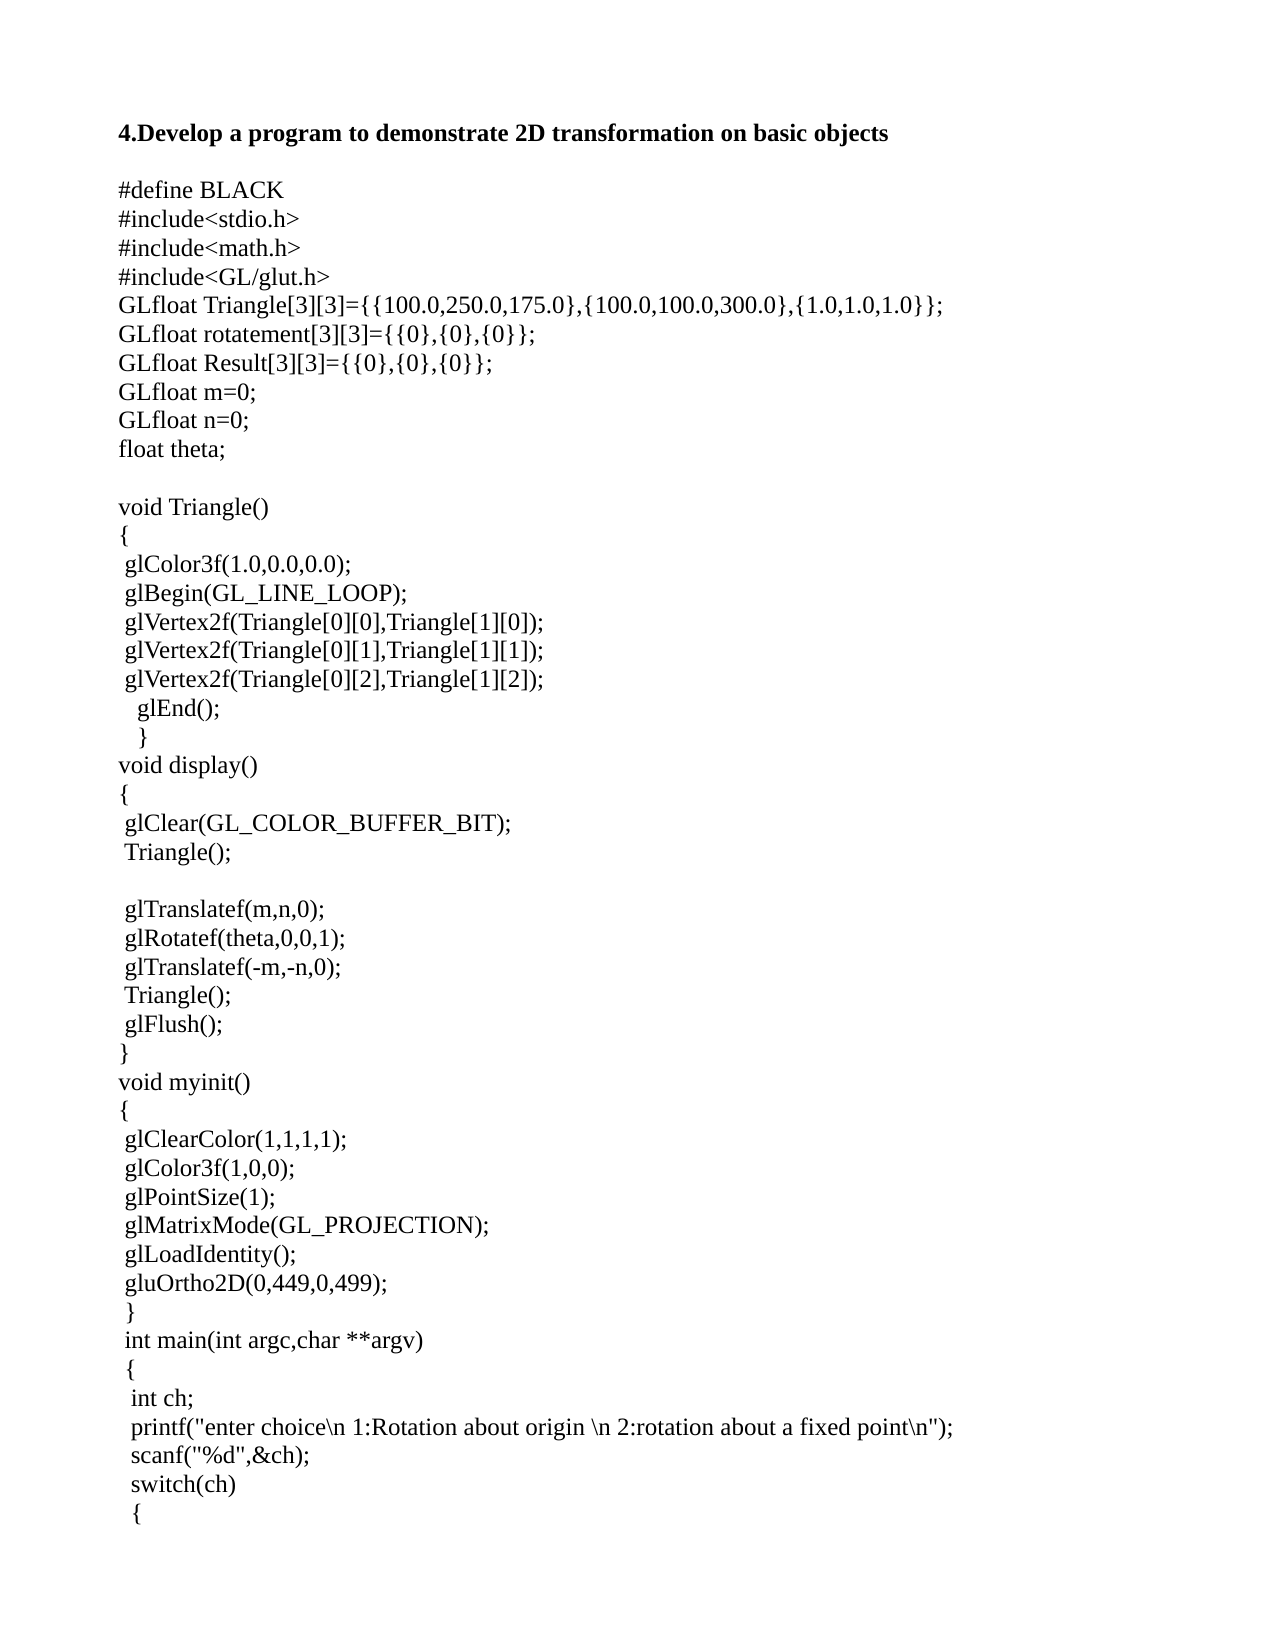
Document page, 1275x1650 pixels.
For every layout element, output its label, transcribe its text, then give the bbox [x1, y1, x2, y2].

text { [118, 1096, 1157, 1124]
text scanf("%d",&ch); [118, 1441, 1157, 1469]
text glTranslatef(-m,-n,0); [118, 952, 1157, 981]
text glClearColor(1,1,1,1); [118, 1124, 1157, 1153]
text #include<GL/glut.h> [118, 262, 1157, 291]
text GLfloat n=0; [118, 406, 1157, 434]
text glPointSize(1); [118, 1182, 1157, 1211]
text float theta; [118, 434, 1157, 463]
text GLfloat m=0; [118, 377, 1157, 406]
text printf("enter choice\n 1:Rotation about origin \n 2:rotation about a fixed point\n"); [118, 1412, 1157, 1441]
text glFlush(); [118, 1009, 1157, 1038]
text Triangle(); [118, 981, 1157, 1009]
text glColor3f(1.0,0.0,0.0); [118, 549, 1157, 578]
text gluOrtho2D(0,449,0,499); [118, 1268, 1157, 1297]
text GLfloat rotatement[3][3]={{0},{0},{0}}; [118, 319, 1157, 348]
text { [118, 521, 1157, 549]
text } [118, 1038, 1157, 1067]
text GLfloat Triangle[3][3]={{100.0,250.0,175.0},{100.0,100.0,300.0},{1.0,1.0,1.0}}; [118, 291, 1157, 319]
text glVertex2f(Triangle[0][1],Triangle[1][1]); [118, 636, 1157, 664]
text switch(ch) [118, 1469, 1157, 1498]
text glLoadIdentity(); [118, 1239, 1157, 1268]
text glVertex2f(Triangle[0][2],Triangle[1][2]); [118, 664, 1157, 693]
text void display() [118, 751, 1157, 779]
text int main(int argc,char **argv) [118, 1326, 1157, 1354]
text glEnd(); [118, 693, 1157, 722]
text glColor3f(1,0,0); [118, 1153, 1157, 1182]
text glTranslatef(m,n,0); [118, 894, 1157, 923]
text glClear(GL_COLOR_BUFFER_BIT); [118, 808, 1157, 837]
text int ch; [118, 1383, 1157, 1412]
text void Triangle() [118, 492, 1157, 521]
text #define BLACK [118, 176, 1157, 204]
text #include<math.h> [118, 233, 1157, 262]
text glMatrixMode(GL_PROJECTION); [118, 1211, 1157, 1239]
text GLfloat Result[3][3]={{0},{0},{0}}; [118, 348, 1157, 377]
text glBegin(GL_LINE_LOOP); [118, 578, 1157, 607]
text glVertex2f(Triangle[0][0],Triangle[1][0]); [118, 607, 1157, 636]
text glRotatef(theta,0,0,1); [118, 923, 1157, 952]
text void myinit() [118, 1067, 1157, 1096]
text Triangle(); [118, 837, 1157, 866]
text 4.Develop a program to demonstrate 2D transformation on basic objects [118, 118, 1157, 147]
text } [118, 1297, 1157, 1326]
text #include<stdio.h> [118, 204, 1157, 233]
text { [118, 779, 1157, 808]
text } [118, 722, 1157, 751]
text { [118, 1354, 1157, 1383]
text { [118, 1498, 1157, 1527]
